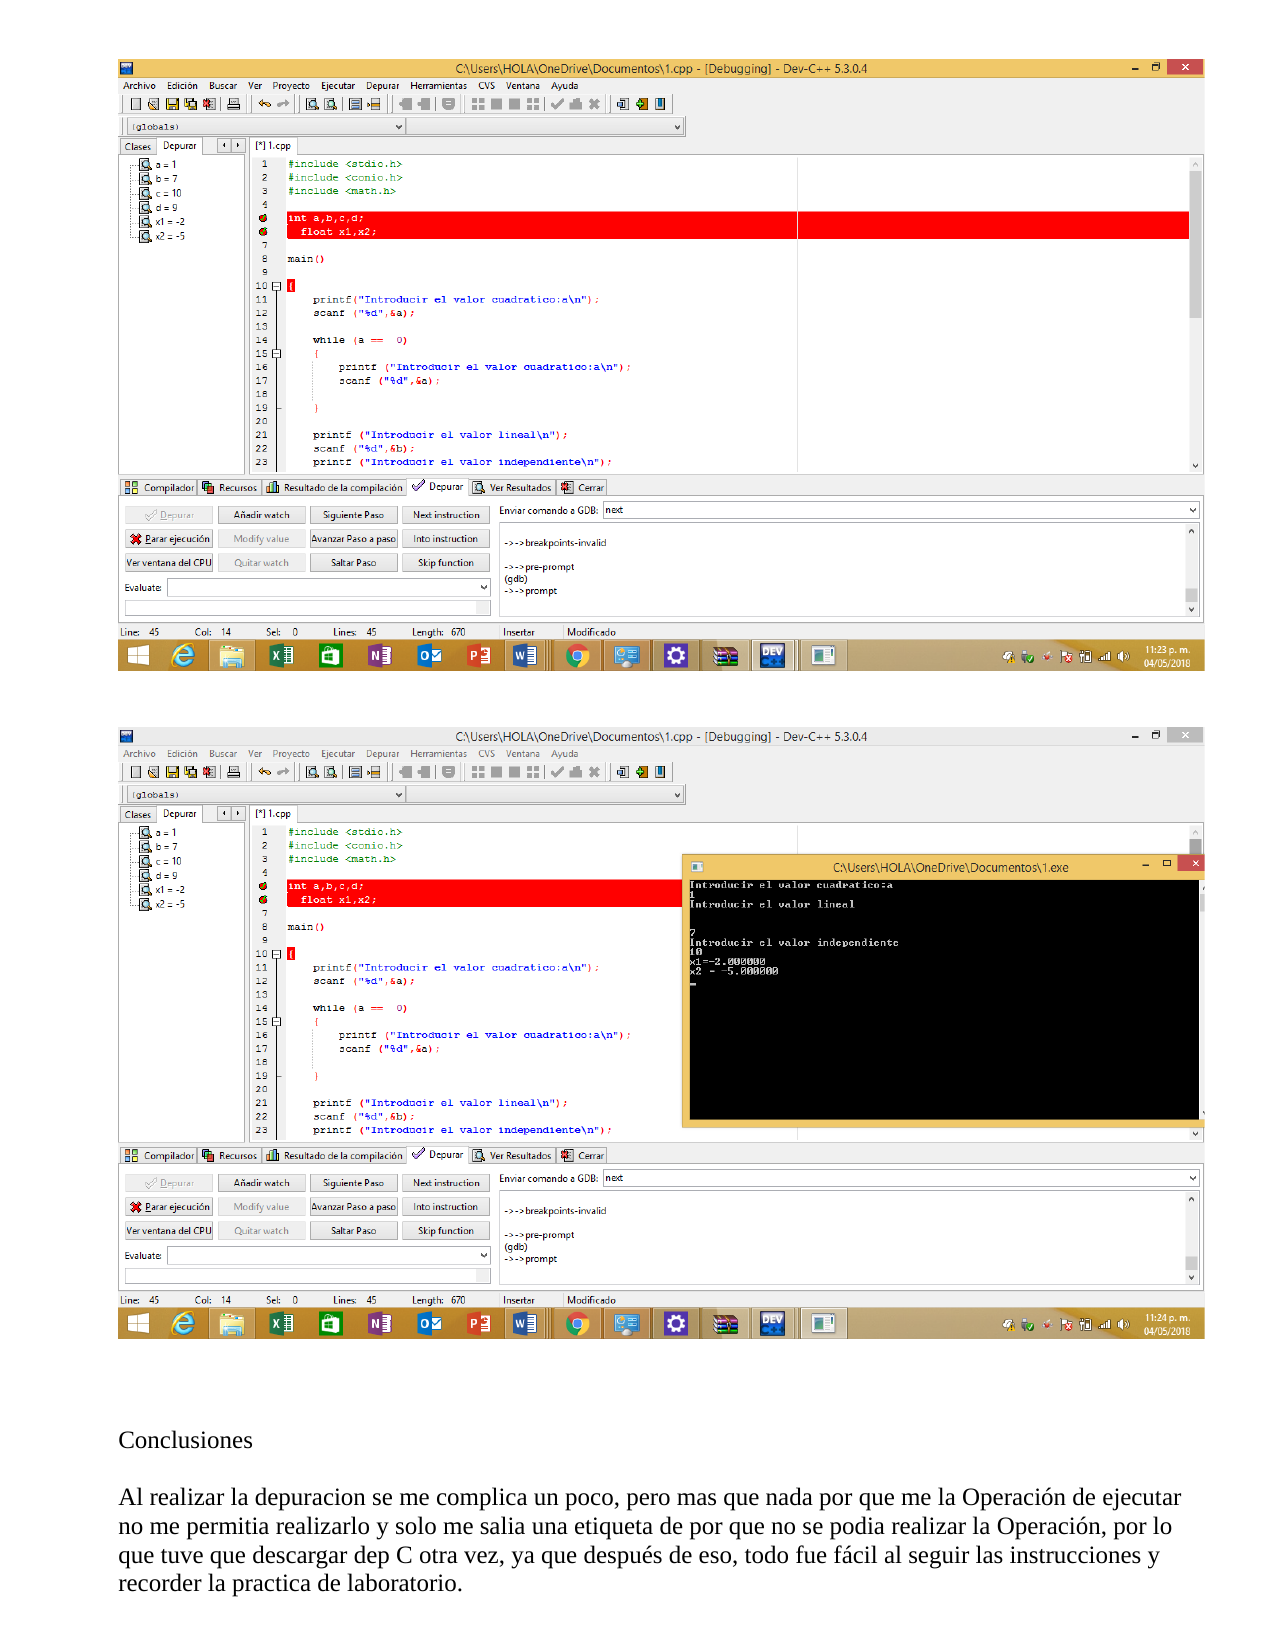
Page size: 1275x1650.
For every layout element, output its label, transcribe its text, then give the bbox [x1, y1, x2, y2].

text Conclusiones [118, 1425, 1205, 1453]
text Al realizar la depuracion se me complica un poco, pero mas que nada por que me la Operación de ejecutar no me permitia realizarlo y solo me salia una etiqueta de por que no se podia realizar la Operación, por lo que tuve que descargar dep C otra vez, ya que después de eso, todo fue fácil al seguir las instrucciones y recorder la practica de laboratorio. [118, 1482, 1205, 1597]
